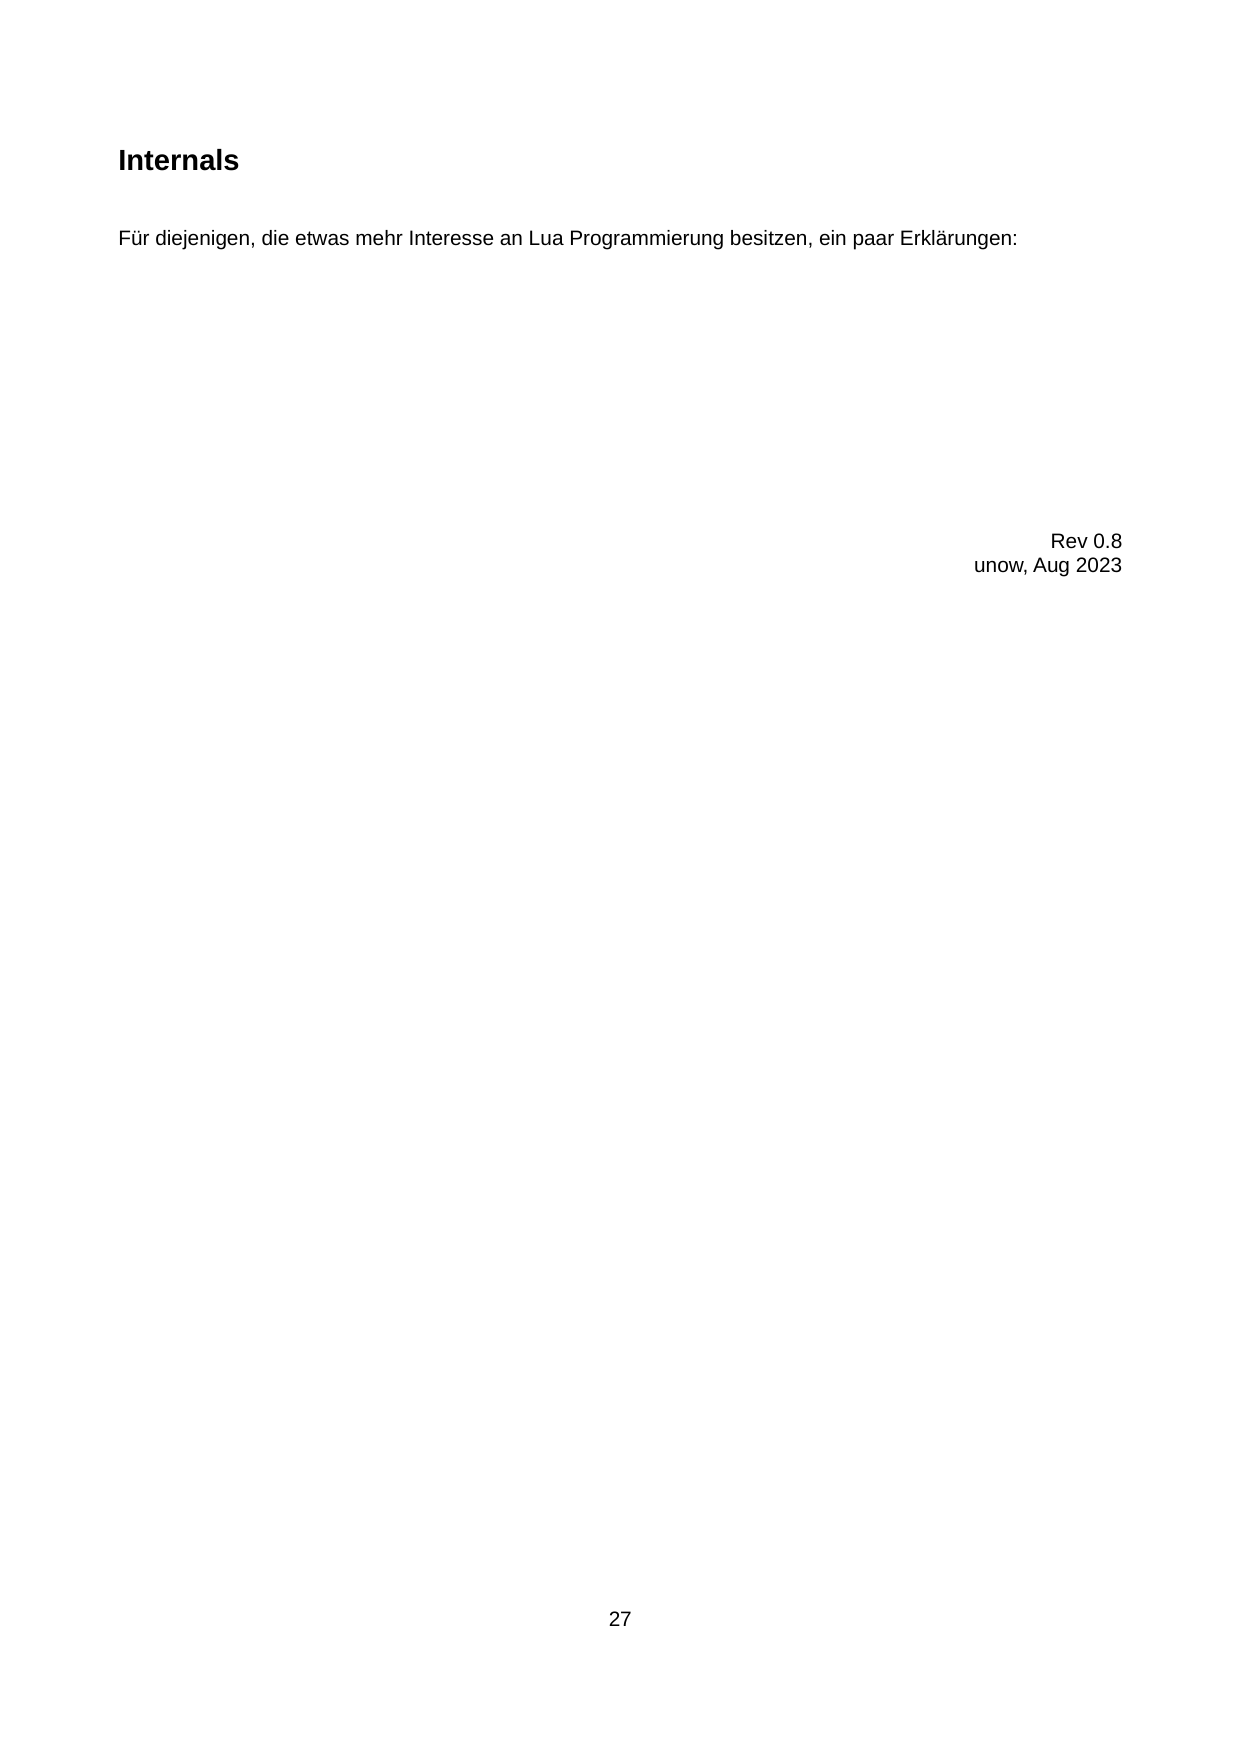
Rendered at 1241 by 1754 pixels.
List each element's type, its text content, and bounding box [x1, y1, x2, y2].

text Rev 0.8 [118, 529, 1122, 553]
text unow, Aug 2023 [118, 553, 1122, 577]
text Für diejenigen, die etwas mehr Interesse an Lua Programmierung besitzen, ein paar Erklärungen: [118, 226, 1122, 249]
subtitle Internals [118, 143, 1122, 177]
